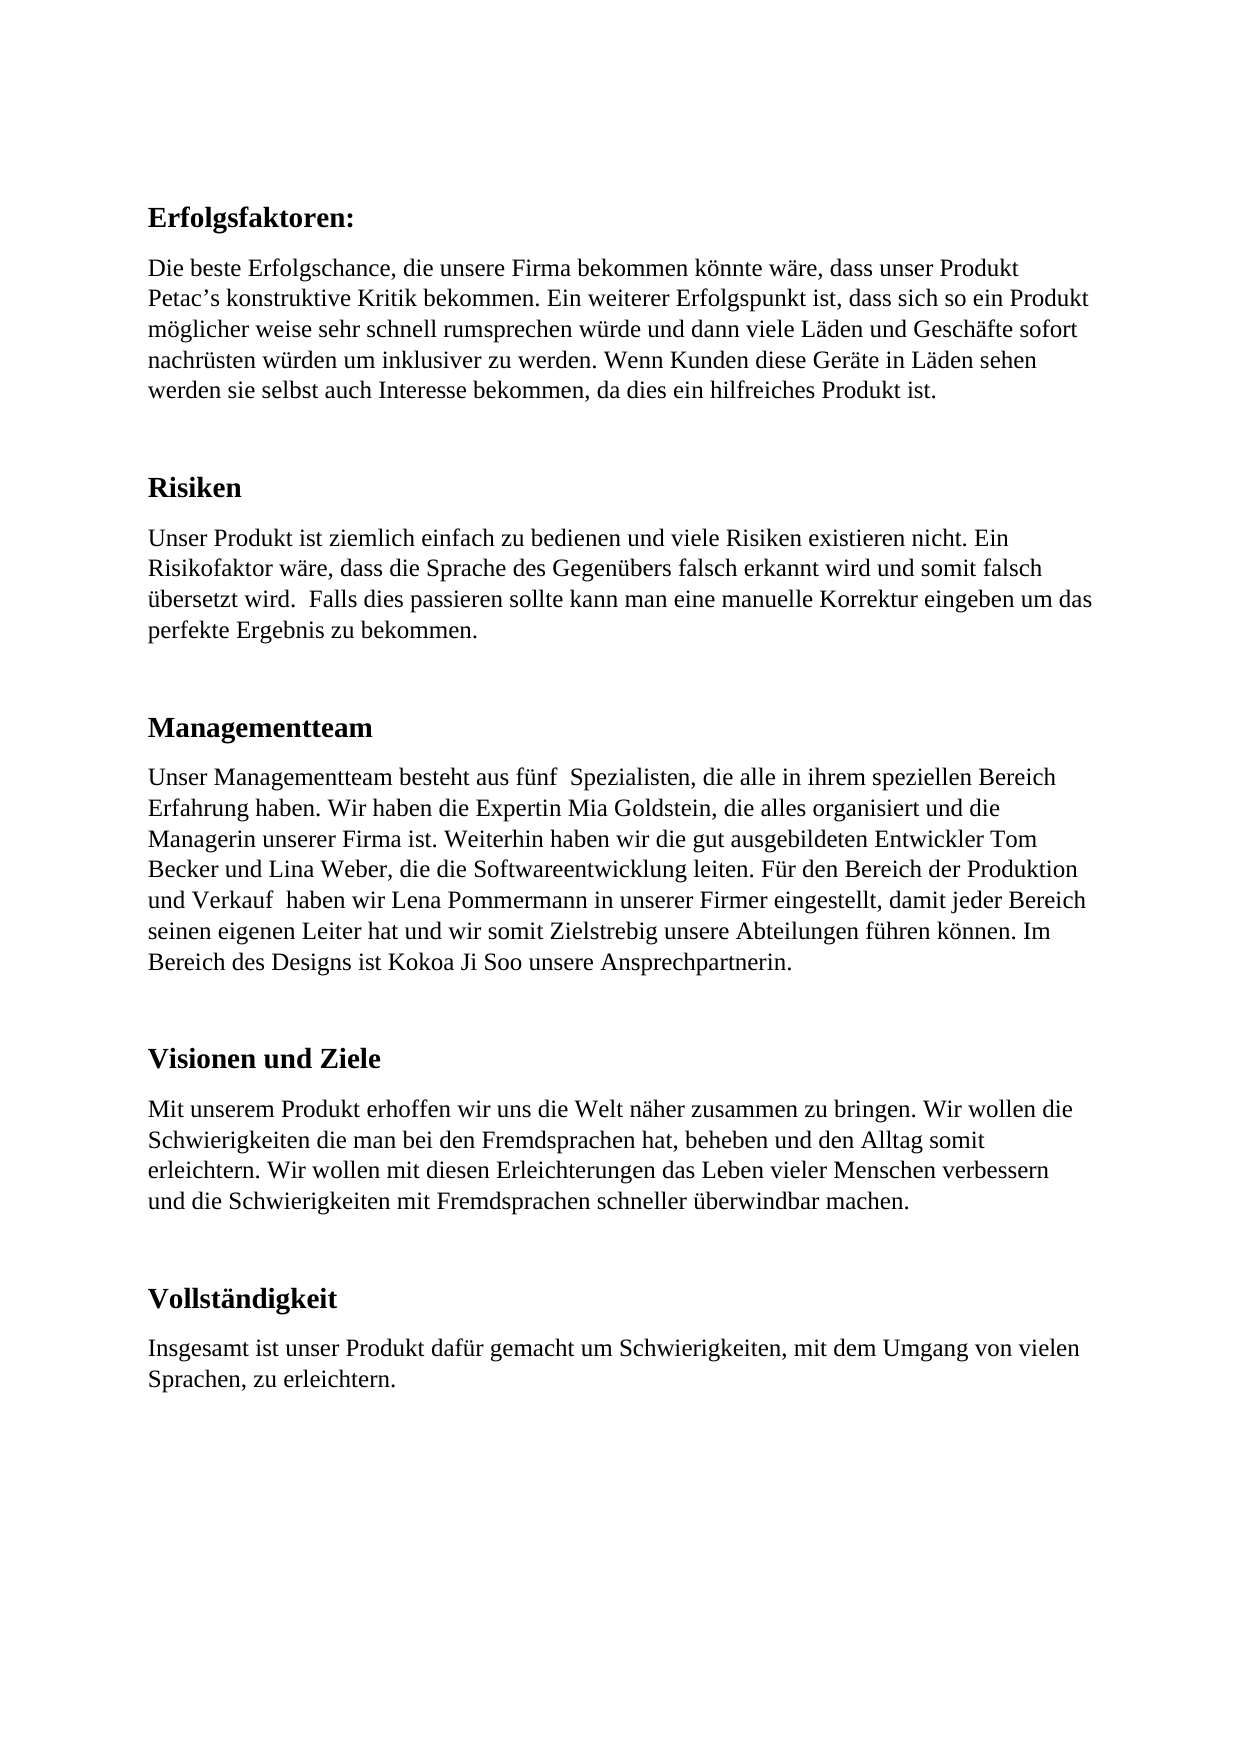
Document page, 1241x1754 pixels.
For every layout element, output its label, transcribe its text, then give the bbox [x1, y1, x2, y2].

text Mit unserem Produkt erhoffen wir uns die Welt näher zusammen zu bringen. Wir wollen die Schwierigkeiten die man bei den Fremdsprachen hat, beheben und den Alltag somit erleichtern. Wir wollen mit diesen Erleichterungen das Leben vieler Menschen verbessern und die Schwierigkeiten mit Fremdsprachen schneller überwindbar machen. [148, 1094, 1093, 1215]
text Vollständigkeit [148, 1281, 1093, 1314]
text Unser Produkt ist ziemlich einfach zu bedienen und viele Risiken existieren nicht. Ein Risikofaktor wäre, dass die Sprache des Gegenübers falsch erkannt wird und somit falsch übersetzt wird. Falls dies passieren sollte kann man eine manuelle Korrektur eingeben um das perfekte Ergebnis zu bekommen. [148, 523, 1093, 644]
text Die beste Erfolgschance, die unsere Firma bekommen könnte wäre, dass unser Produkt Petac’s konstruktive Kritik bekommen. Ein weiterer Erfolgspunkt ist, dass sich so ein Produkt möglicher weise sehr schnell rumsprechen würde und dann viele Läden und Geschäfte sofort nachrüsten würden um inklusiver zu werden. Wenn Kunden diese Geräte in Läden sehen werden sie selbst auch Interesse bekommen, da dies ein hilfreiches Produkt ist. [148, 253, 1093, 404]
text Erfolgsfaktoren: [148, 200, 1093, 234]
text Visionen und Ziele [148, 1041, 1093, 1075]
text Unser Managementteam besteht aus fünf Spezialisten, die alle in ihrem speziellen Bereich Erfahrung haben. Wir haben die Expertin Mia Goldstein, die alles organisiert und die Managerin unserer Firma ist. Weiterhin haben wir die gut ausgebildeten Entwickler Tom Becker und Lina Weber, die die Softwareentwicklung leiten. Für den Bereich der Produktion und Verkauf haben wir Lena Pommermann in unserer Firmer eingestellt, damit jeder Bereich seinen eigenen Leiter hat und wir somit Zielstrebig unsere Abteilungen führen können. Im Bereich des Designs ist Kokoa Ji Soo unsere Ansprechpartnerin. [148, 762, 1093, 975]
text Risiken [148, 470, 1093, 504]
text Insgesamt ist unser Produkt dafür gemacht um Schwierigkeiten, mit dem Umgang von vielen Sprachen, zu erleichtern. [148, 1333, 1093, 1393]
text Managementteam [148, 710, 1093, 743]
